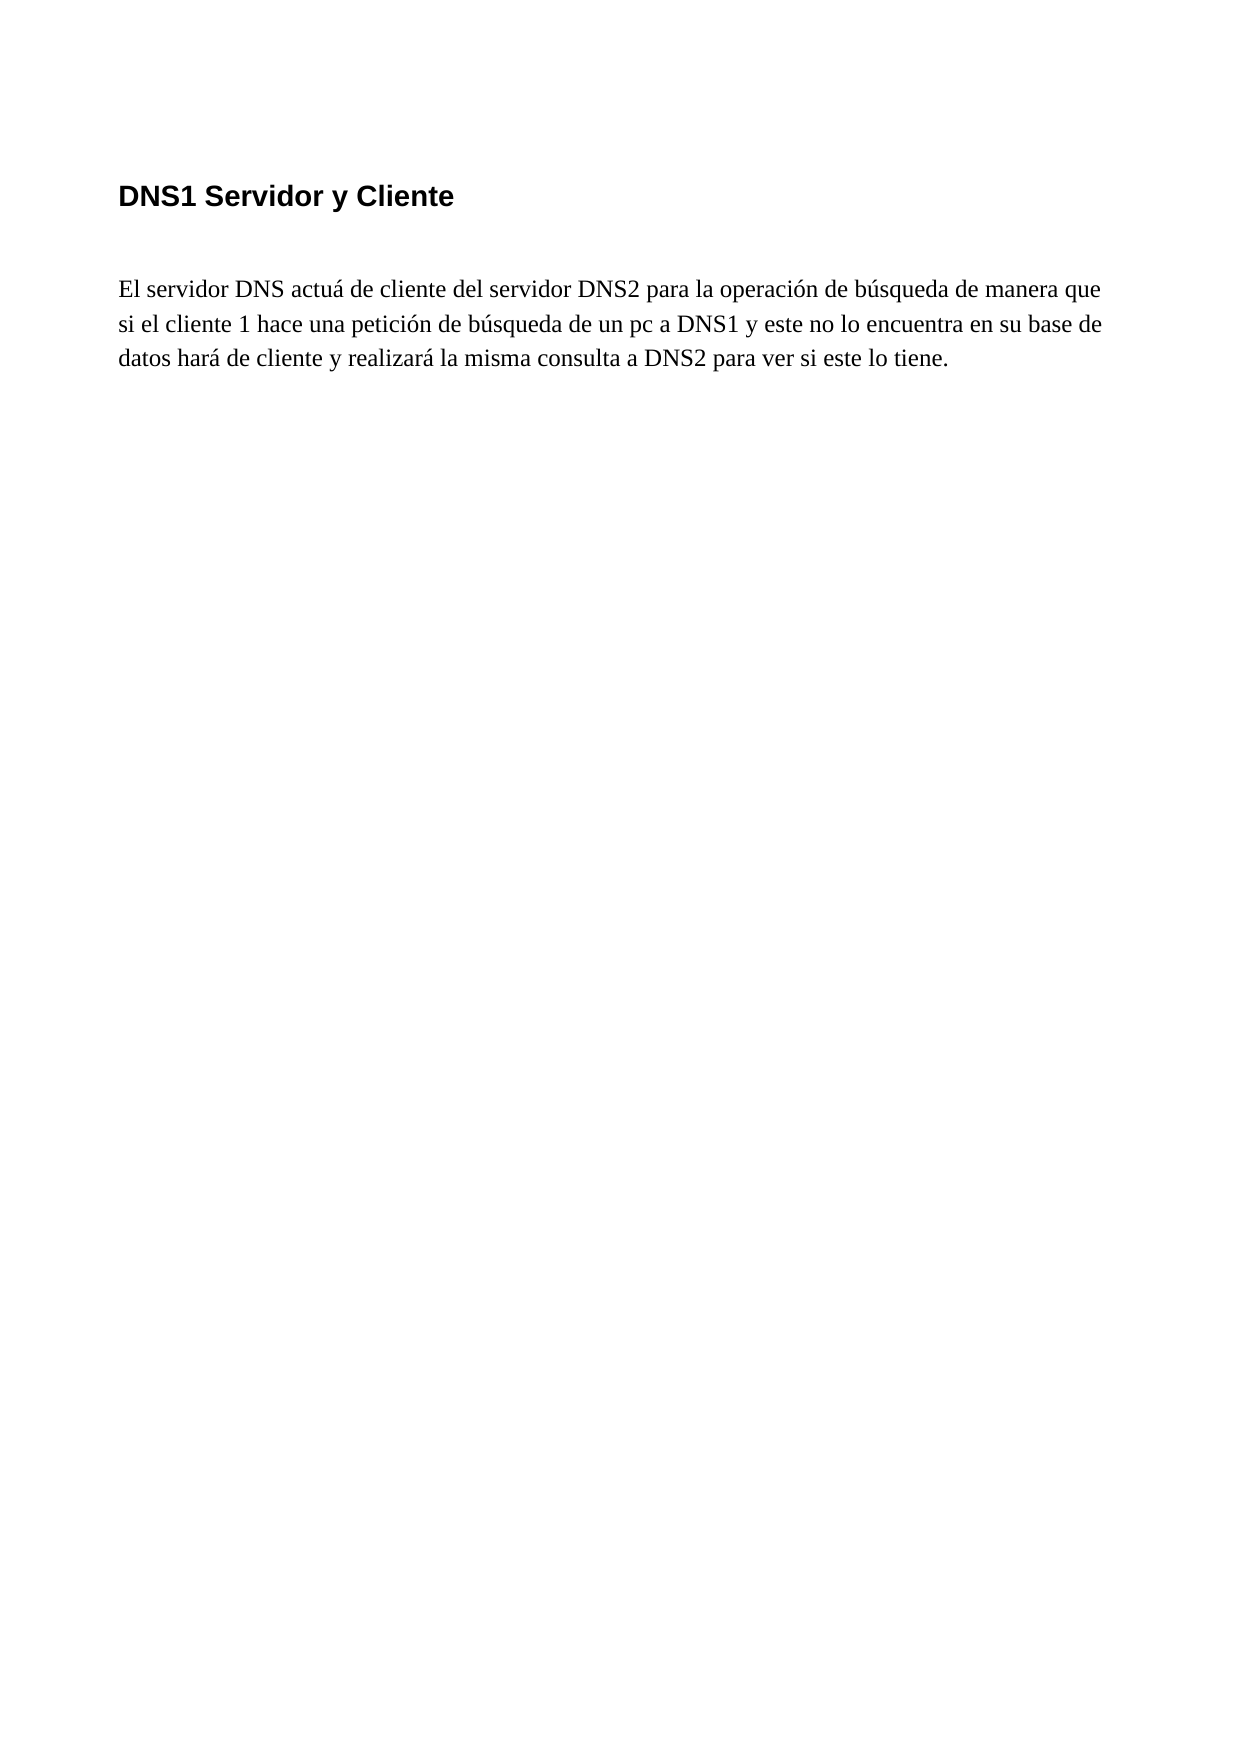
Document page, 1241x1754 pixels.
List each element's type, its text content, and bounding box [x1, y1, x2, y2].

subtitle DNS1 Servidor y Cliente [118, 179, 1122, 213]
text El servidor DNS actuá de cliente del servidor DNS2 para la operación de búsqueda de manera que si el cliente 1 hace una petición de búsqueda de un pc a DNS1 y este no lo encuentra en su base de datos hará de cliente y realizará la misma consulta a DNS2 para ver si este lo tiene. [118, 274, 1122, 372]
